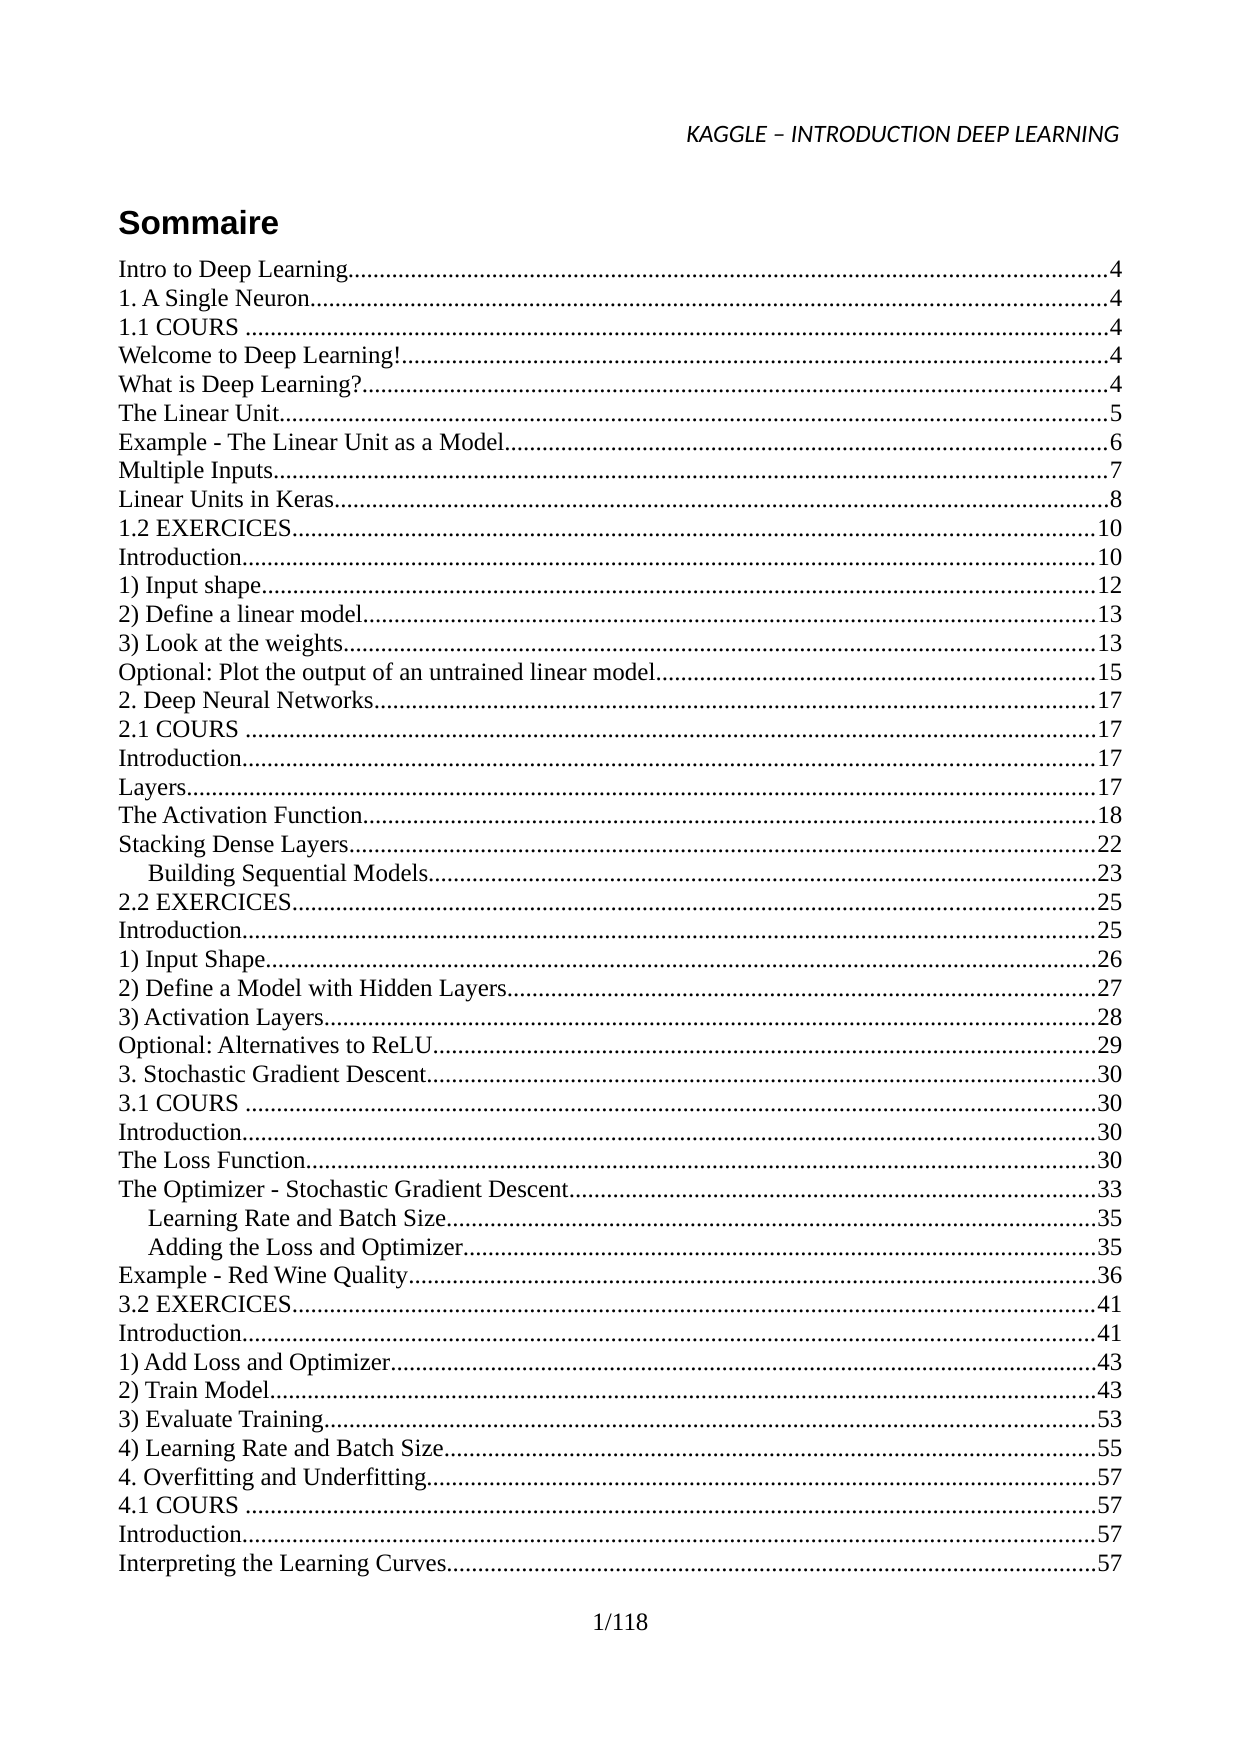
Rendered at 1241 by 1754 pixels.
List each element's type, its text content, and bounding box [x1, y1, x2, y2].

text Introduction 41 [118, 1318, 1122, 1347]
text 1.1 COURS 4 [118, 312, 1122, 340]
text 3.2 EXERCICES 41 [118, 1289, 1122, 1318]
text Adding the Loss and Optimizer 35 [148, 1232, 1122, 1260]
text Introduction 17 [118, 743, 1122, 772]
text Building Sequential Models 23 [148, 858, 1122, 887]
text 2) Train Model 43 [118, 1375, 1122, 1404]
subtitle Sommaire [118, 203, 1122, 242]
text The Loss Function 30 [118, 1145, 1122, 1174]
text Multiple Inputs 7 [118, 455, 1122, 484]
text Introduction 57 [118, 1519, 1122, 1548]
text 3) Look at the weights 13 [118, 628, 1122, 657]
text Introduction 10 [118, 542, 1122, 570]
text Example - Red Wine Quality 36 [118, 1260, 1122, 1289]
text 4.1 COURS 57 [118, 1490, 1122, 1519]
text The Optimizer - Stochastic Gradient Descent 33 [118, 1174, 1122, 1203]
text Linear Units in Keras 8 [118, 484, 1122, 513]
text The Linear Unit 5 [118, 398, 1122, 427]
text 1.2 EXERCICES 10 [118, 513, 1122, 542]
text 3) Evaluate Training 53 [118, 1404, 1122, 1433]
text What is Deep Learning? 4 [118, 369, 1122, 398]
text 2.2 EXERCICES 25 [118, 887, 1122, 915]
text Learning Rate and Batch Size 35 [148, 1203, 1122, 1232]
text Interpreting the Learning Curves 57 [118, 1548, 1122, 1577]
text Example - The Linear Unit as a Model 6 [118, 427, 1122, 455]
text Optional: Plot the output of an untrained linear model 15 [118, 657, 1122, 685]
text 2.1 COURS 17 [118, 714, 1122, 743]
text 2) Define a linear model 13 [118, 599, 1122, 628]
text 3. Stochastic Gradient Descent 30 [118, 1059, 1122, 1088]
text Introduction 30 [118, 1117, 1122, 1145]
text 1) Add Loss and Optimizer 43 [118, 1347, 1122, 1375]
text Welcome to Deep Learning! 4 [118, 340, 1122, 369]
text Intro to Deep Learning 4 [118, 254, 1122, 283]
text 3.1 COURS 30 [118, 1088, 1122, 1117]
text 3) Activation Layers 28 [118, 1002, 1122, 1030]
text 4) Learning Rate and Batch Size 55 [118, 1433, 1122, 1462]
text 2) Define a Model with Hidden Layers 27 [118, 973, 1122, 1002]
text 1. A Single Neuron 4 [118, 283, 1122, 312]
text Introduction 25 [118, 915, 1122, 944]
text 1) Input shape 12 [118, 570, 1122, 599]
text Optional: Alternatives to ReLU 29 [118, 1030, 1122, 1059]
text 4. Overfitting and Underfitting 57 [118, 1462, 1122, 1490]
text The Activation Function 18 [118, 800, 1122, 829]
text 1) Input Shape 26 [118, 944, 1122, 973]
text Stacking Dense Layers 22 [118, 829, 1122, 858]
text Layers 17 [118, 772, 1122, 800]
text 2. Deep Neural Networks 17 [118, 685, 1122, 714]
